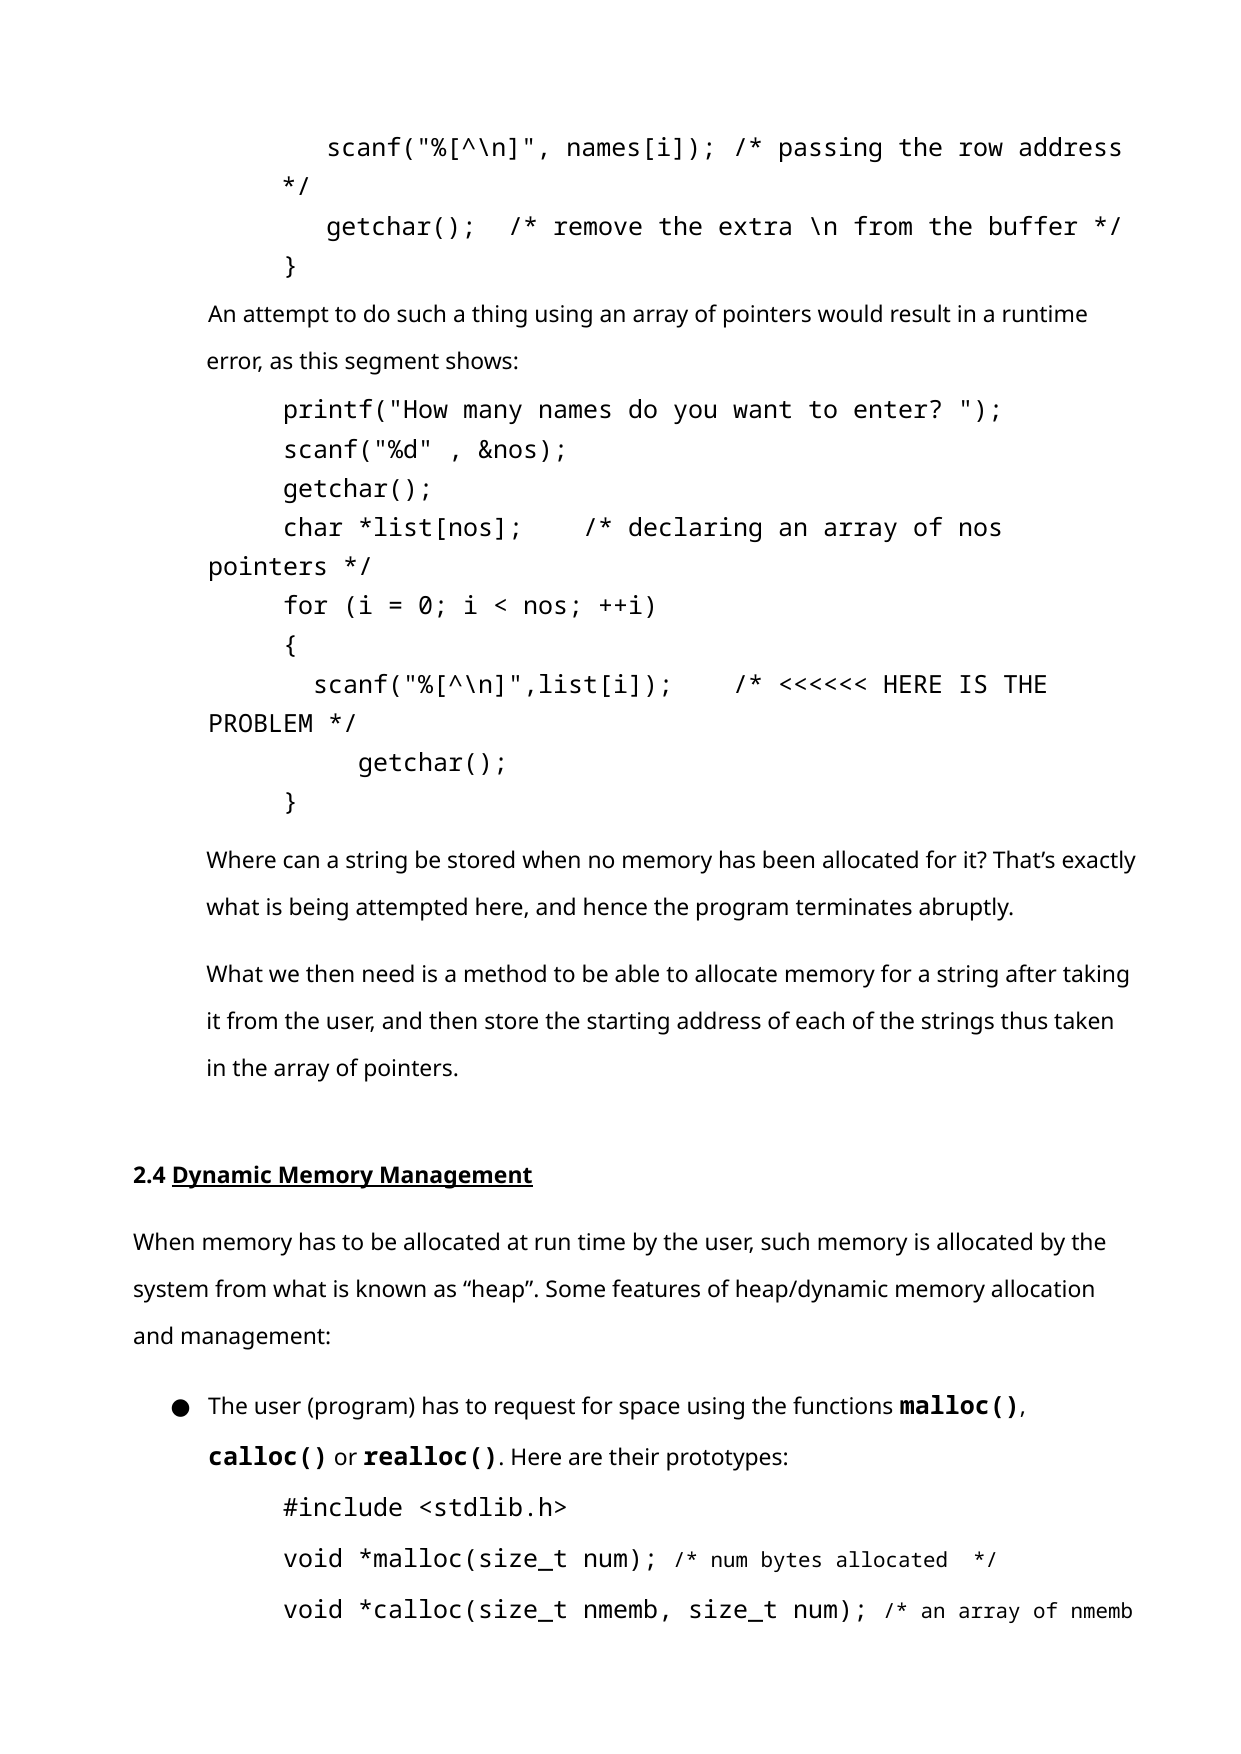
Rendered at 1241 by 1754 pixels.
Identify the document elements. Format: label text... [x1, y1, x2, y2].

text { [208, 627, 1137, 661]
text An attempt to do such a thing using an array of pointers would result in a runtime error, as this segment shows: [206, 298, 1137, 377]
text getchar(); /* remove the extra \n from the buffer */ [281, 208, 1137, 242]
text printf("How many names do you want to enter? "); [208, 392, 1137, 426]
text Where can a string be stored when no memory has been allocated for it? That’s exactly what is being attempted here, and hence the program terminates abruptly. [206, 844, 1137, 922]
text getchar(); [208, 471, 1137, 504]
text void *calloc(size_t nmemb, size_t num); /* an array of nmemb [133, 1592, 1137, 1626]
text 2.4 Dynamic Memory Management [133, 1158, 1137, 1190]
text #include <stdlib.h> [133, 1490, 1137, 1524]
list The user (program) has to request for space using the functions malloc(), calloc() or realloc(). Here are their prototypes: [170, 1388, 1137, 1473]
text When memory has to be allocated at run time by the user, such memory is allocated by the system from what is known as “heap”. Some features of heap/dynamic memory allocation and management: [133, 1226, 1137, 1351]
text void *malloc(size_t num); /* num bytes allocated */ [133, 1541, 1137, 1575]
text getchar(); [283, 745, 1137, 779]
text } [133, 247, 1137, 281]
text } [208, 784, 1137, 818]
text char *list[nos]; /* declaring an array of nos pointers */ [208, 510, 1137, 583]
text scanf("%d" , &nos); [208, 431, 1137, 465]
text for (i = 0; i < nos; ++i) [208, 588, 1137, 622]
text What we then need is a method to be able to allocate memory for a string after taking it from the user, and then store the starting address of each of the strings thus taken in the array of pointers. [206, 958, 1137, 1083]
text scanf("%[^\n]",list[i]); /* <<<<<< HERE IS THE PROBLEM */ [208, 666, 1137, 739]
text scanf("%[^\n]", names[i]); /* passing the row address */ [281, 130, 1137, 203]
